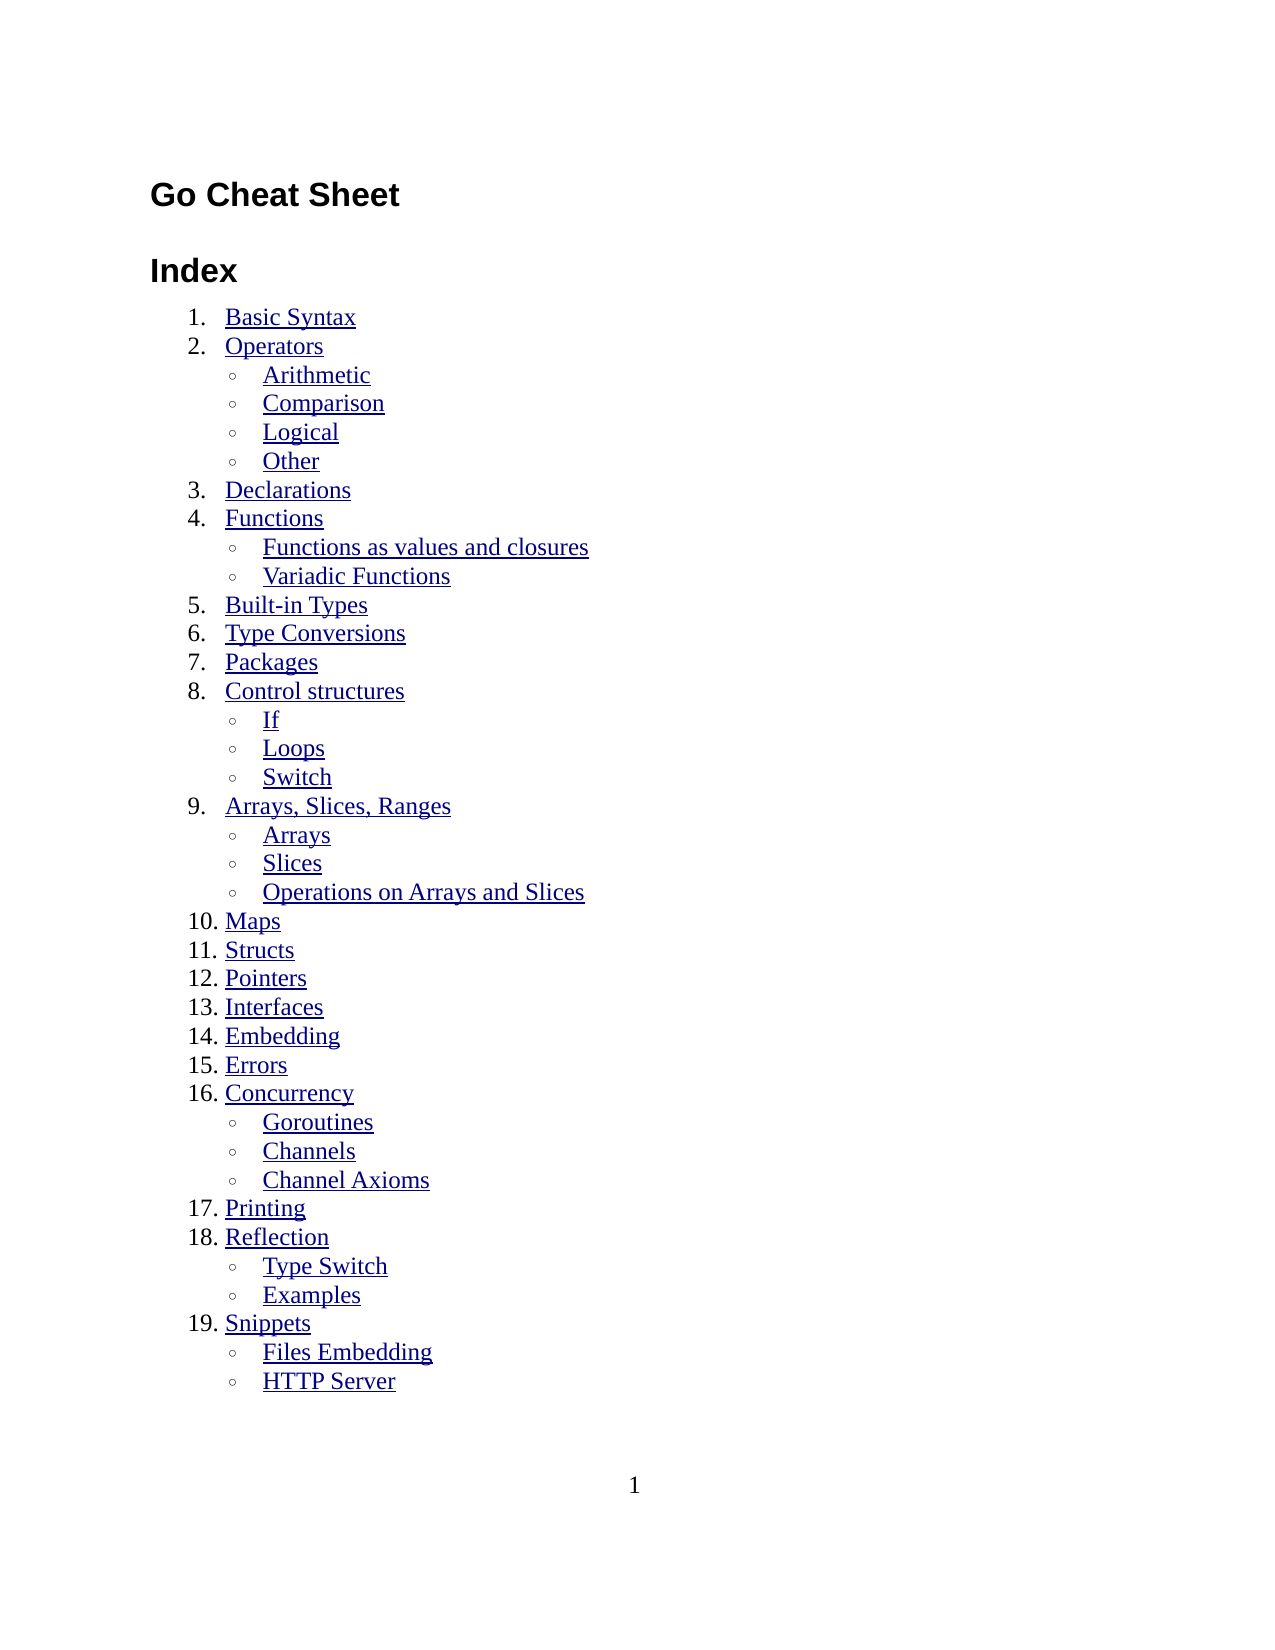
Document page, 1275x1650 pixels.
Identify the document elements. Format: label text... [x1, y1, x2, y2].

list Embedding [187, 1021, 1125, 1050]
list Reflection [187, 1222, 1125, 1251]
list Maps [187, 906, 1125, 935]
list Functions [187, 503, 1125, 532]
list HTTP Server [225, 1366, 1125, 1395]
list Built-in Types [187, 590, 1125, 618]
list Declarations [187, 475, 1125, 503]
list Basic Syntax [187, 302, 1125, 331]
list Errors [187, 1050, 1125, 1078]
list Logical [225, 417, 1125, 446]
list Type Conversions [187, 618, 1125, 647]
list Concurrency [187, 1078, 1125, 1107]
list Arithmetic [225, 360, 1125, 388]
list Switch [225, 762, 1125, 791]
list Functions as values and closures [225, 532, 1125, 561]
list Packages [187, 647, 1125, 676]
list Other [225, 446, 1125, 475]
list Goroutines [225, 1107, 1125, 1136]
list Control structures [187, 676, 1125, 705]
list Comparison [225, 388, 1125, 417]
list Operations on Arrays and Slices [225, 877, 1125, 906]
list Examples [225, 1280, 1125, 1308]
list If [225, 705, 1125, 733]
subtitle Index [150, 251, 1125, 290]
list Variadic Functions [225, 561, 1125, 590]
list Arrays, Slices, Ranges [187, 791, 1125, 820]
list Channels [225, 1136, 1125, 1165]
list Interfaces [187, 992, 1125, 1021]
list Structs [187, 935, 1125, 963]
subtitle Go Cheat Sheet [150, 175, 1125, 214]
list Loops [225, 733, 1125, 762]
list Type Switch [225, 1251, 1125, 1280]
list Files Embedding [225, 1337, 1125, 1366]
list Snippets [187, 1308, 1125, 1337]
list Operators [187, 331, 1125, 360]
list Arrays [225, 820, 1125, 848]
list Pointers [187, 963, 1125, 992]
list Printing [187, 1193, 1125, 1222]
list Slices [225, 848, 1125, 877]
list Channel Axioms [225, 1165, 1125, 1193]
